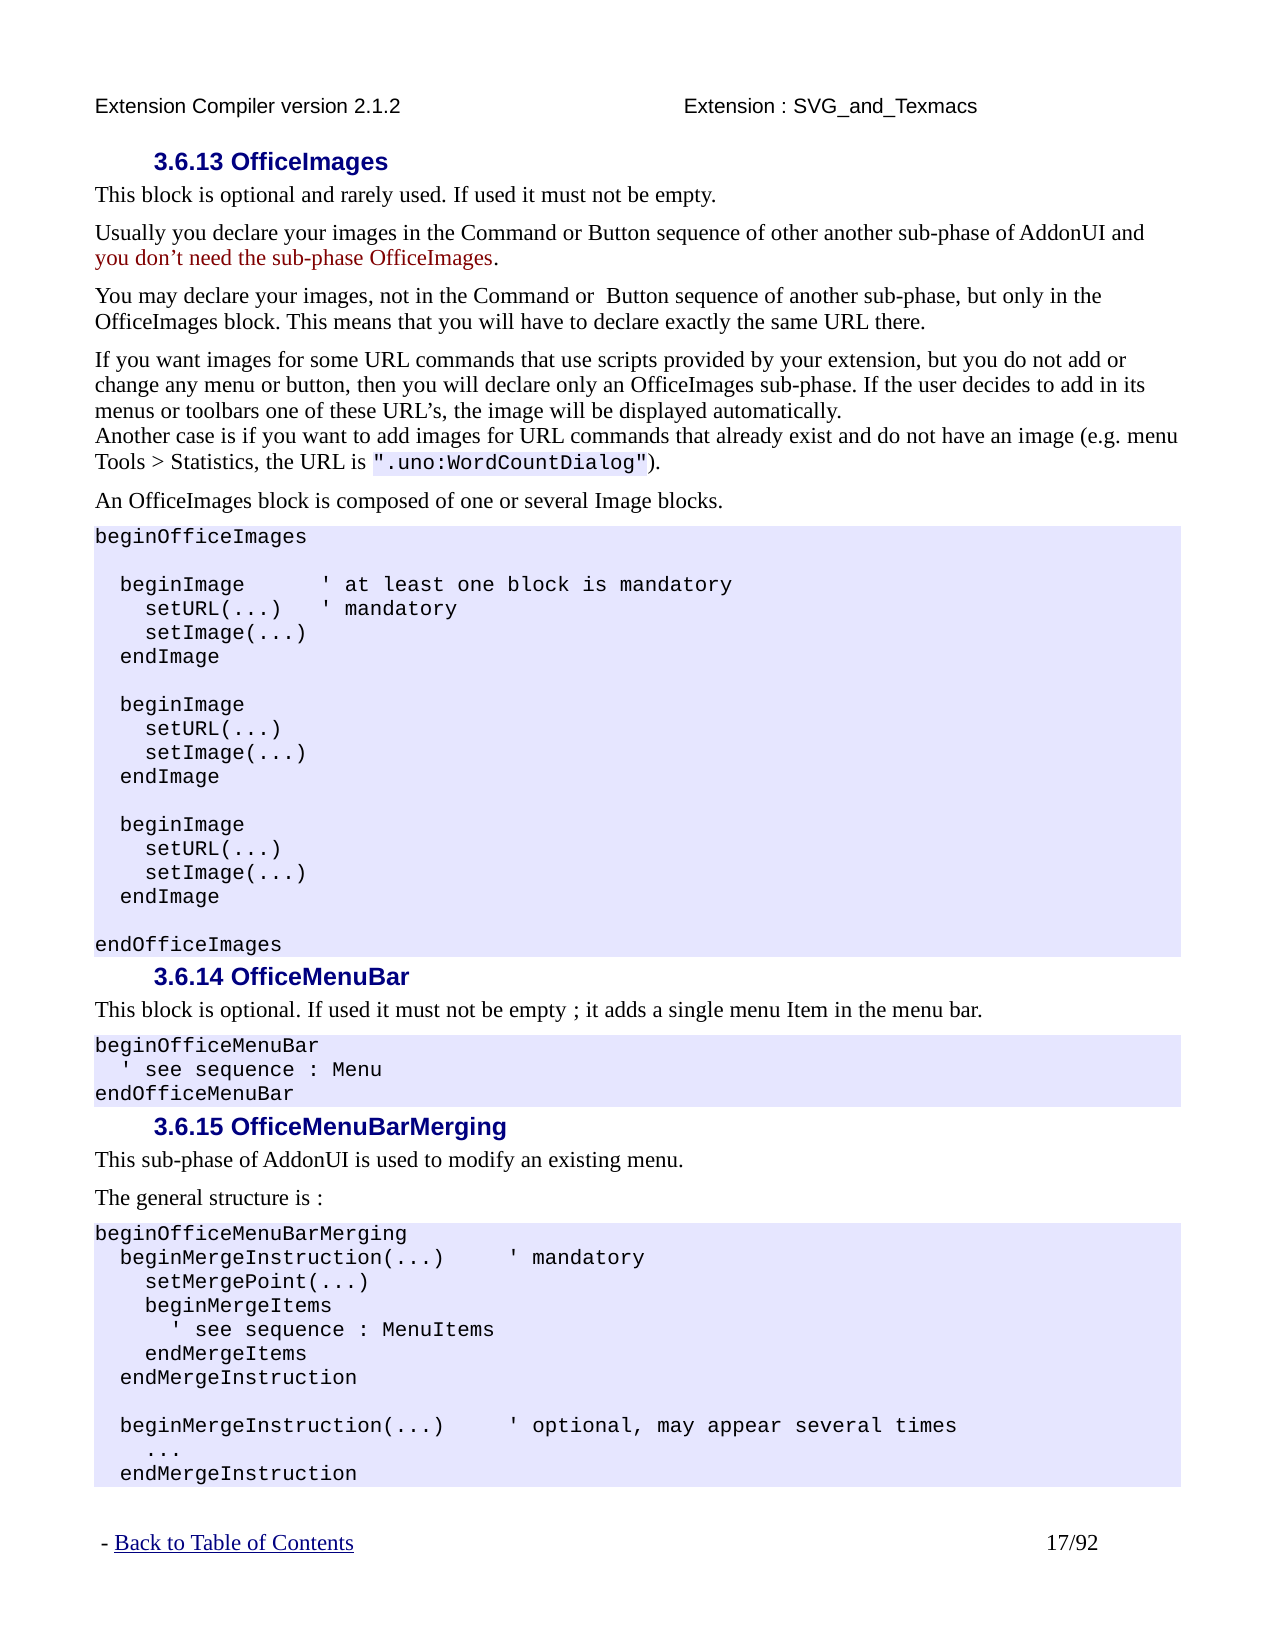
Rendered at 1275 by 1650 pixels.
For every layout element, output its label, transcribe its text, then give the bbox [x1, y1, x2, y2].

text setImage(...) [94, 862, 1181, 886]
text This sub-phase of AddonUI is used to modify an existing menu. [94, 1147, 1181, 1173]
text beginOfficeMenuBarMerging [94, 1223, 1181, 1247]
text setImage(...) [94, 622, 1181, 646]
text This block is optional and rarely used. If used it must not be empty. [94, 181, 1181, 207]
text ... [94, 1439, 1181, 1463]
text setMergePoint(...) [94, 1271, 1181, 1295]
text ' see sequence : MenuItems [94, 1319, 1181, 1343]
text endOfficeImages [94, 933, 1181, 957]
text An OfficeImages block is composed of one or several Image blocks. [94, 488, 1181, 514]
text endMergeInstruction [94, 1463, 1181, 1487]
subtitle OfficeMenuBar [153, 963, 1181, 991]
text endMergeInstruction [94, 1367, 1181, 1391]
text beginImage [94, 814, 1181, 838]
text beginOfficeImages [94, 526, 1181, 550]
text setURL(...) ' mandatory [94, 598, 1181, 622]
text endImage [94, 766, 1181, 790]
text ' see sequence : Menu [94, 1059, 1181, 1083]
text beginImage [94, 694, 1181, 718]
text endImage [94, 646, 1181, 670]
text endOfficeMenuBar [94, 1083, 1181, 1107]
text setImage(...) [94, 742, 1181, 766]
text This block is optional. If used it must not be empty ; it adds a single menu Item in the menu bar. [94, 997, 1181, 1023]
text beginMergeInstruction(...) ' optional, may appear several times [94, 1415, 1181, 1439]
text beginMergeItems [94, 1295, 1181, 1319]
text beginImage ' at least one block is mandatory [94, 574, 1181, 598]
text setURL(...) [94, 718, 1181, 742]
text If you want images for some URL commands that use scripts provided by your extension, but you do not add or change any menu or button, then you will declare only an OfficeImages sub-phase. If the user decides to add in its menus or toolbars one of these URL’s, the image will be displayed automatically. Another case is if you want to add images for URL commands that already exist and do not have an image (e.g. menu Tools > Statistics, the URL is ".uno:WordCountDialog"). [94, 347, 1181, 476]
text beginOfficeMenuBar [94, 1035, 1181, 1059]
text You may declare your images, not in the Command or Button sequence of another sub-phase, but only in the OfficeImages block. This means that you will have to declare exactly the same URL there. [94, 283, 1181, 334]
text Usually you declare your images in the Command or Button sequence of other another sub-phase of AddonUI and you don’t need the sub-phase OfficeImages. [94, 219, 1181, 271]
subtitle OfficeImages [153, 147, 1181, 176]
text beginMergeInstruction(...) ' mandatory [94, 1247, 1181, 1271]
text The general structure is : [94, 1185, 1181, 1211]
text setURL(...) [94, 838, 1181, 862]
text endMergeItems [94, 1343, 1181, 1367]
text endImage [94, 886, 1181, 909]
subtitle OfficeMenuBarMerging [153, 1113, 1181, 1141]
